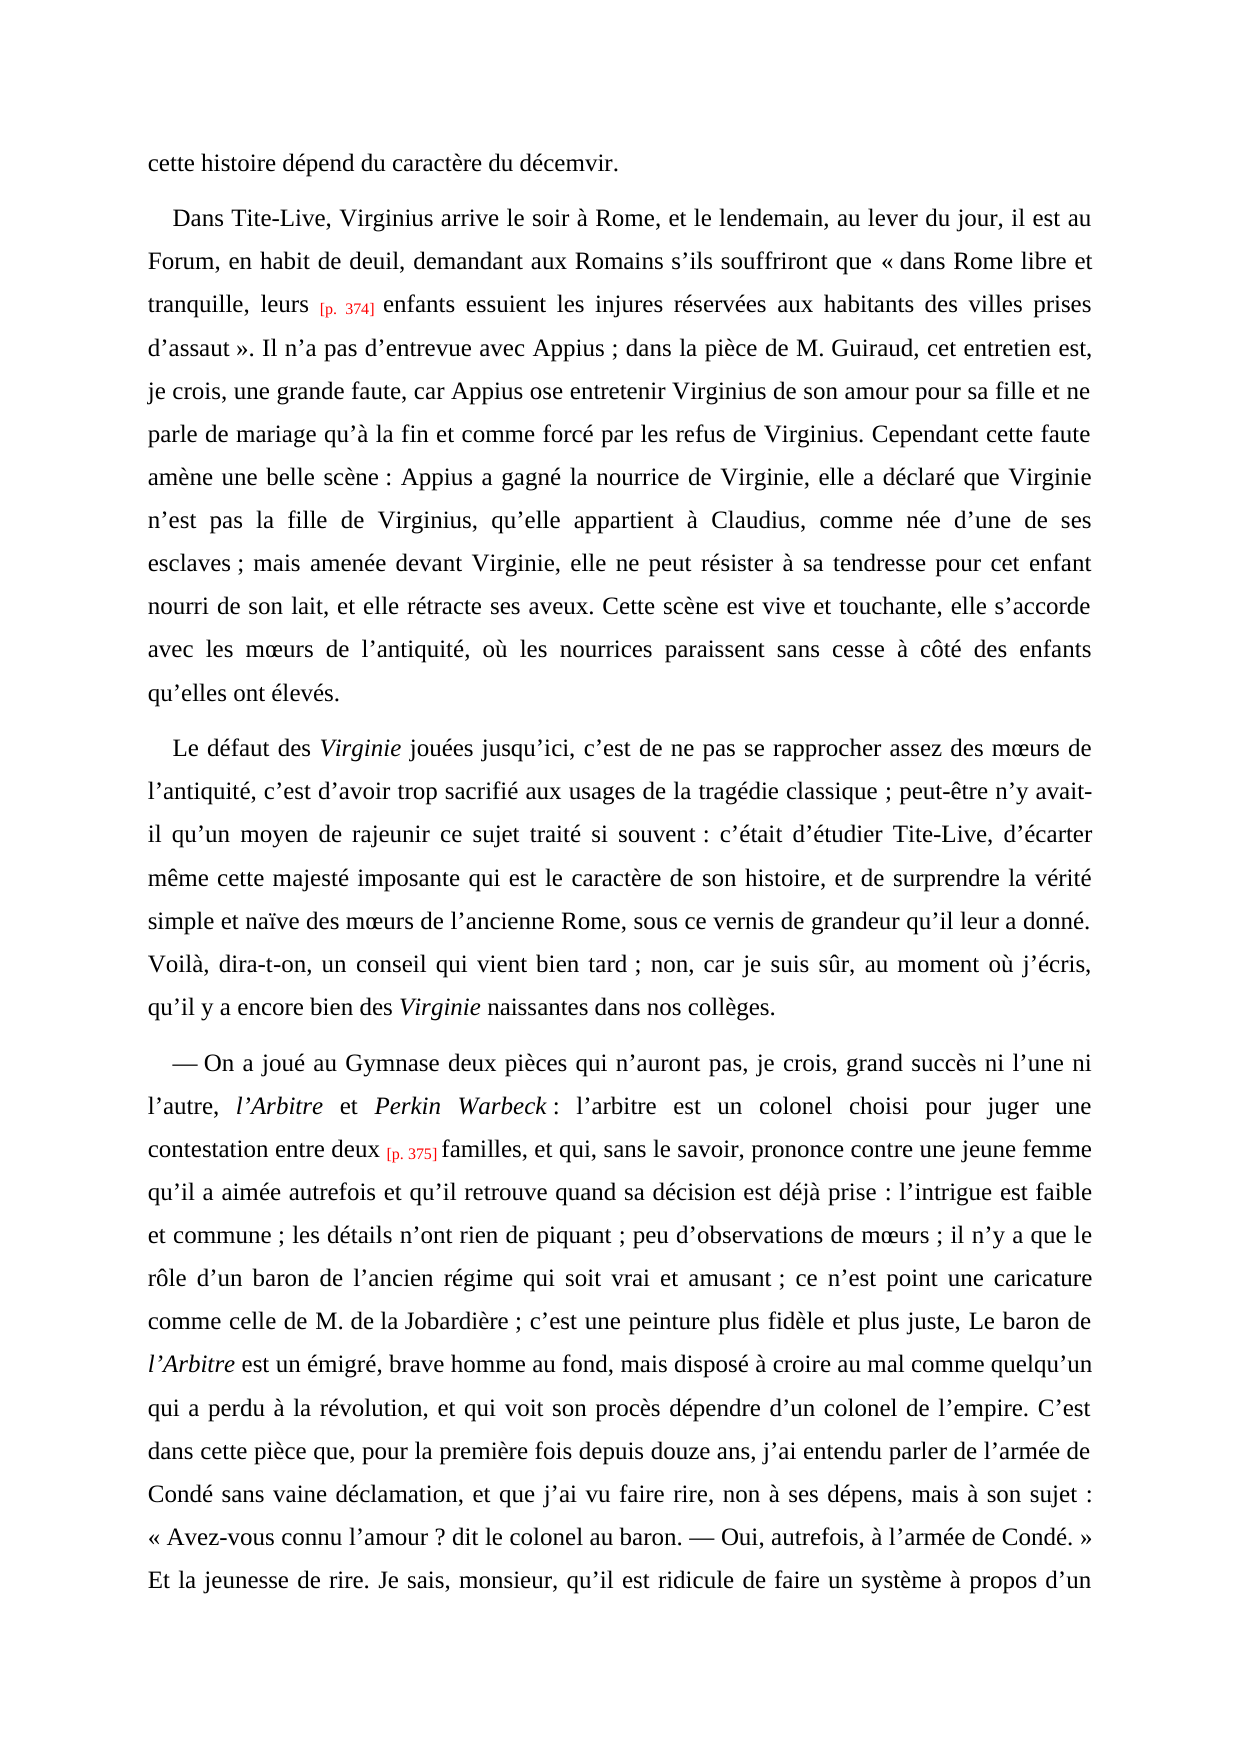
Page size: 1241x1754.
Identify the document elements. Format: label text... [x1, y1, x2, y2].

text — On a joué au Gymnase deux pièces qui n’auront pas, je crois, grand succès ni l’une ni l’autre, l’Arbitre et Perkin Warbeck : l’arbitre est un colonel choisi pour juger une contestation entre deux [p. 375] familles, et qui, sans le savoir, prononce contre une jeune femme qu’il a aimée autrefois et qu’il retrouve quand sa décision est déjà prise : l’intrigue est faible et commune ; les détails n’ont rien de piquant ; peu d’observations de mœurs ; il n’y a que le rôle d’un baron de l’ancien régime qui soit vrai et amusant ; ce n’est point une caricature comme celle de M. de la Jobardière ; c’est une peinture plus fidèle et plus juste, Le baron de l’Arbitre est un émigré, brave homme au fond, mais disposé à croire au mal comme quelqu’un qui a perdu à la révolution, et qui voit son procès dépendre d’un colonel de l’empire. C’est dans cette pièce que, pour la première fois depuis douze ans, j’ai entendu parler de l’armée de Condé sans vaine déclamation, et que j’ai vu faire rire, non à ses dépens, mais à son sujet : « Avez-vous connu l’amour ? dit le colonel au baron. — Oui, autrefois, à l’armée de Condé. » Et la jeunesse de rire. Je sais, monsieur, qu’il est ridicule de faire un système à propos d’un [148, 1048, 1093, 1594]
text cette histoire dépend du caractère du décemvir. [148, 148, 1093, 176]
text Le défaut des Virginie jouées jusqu’ici, c’est de ne pas se rapprocher assez des mœurs de l’antiquité, c’est d’avoir trop sacrifié aux usages de la tragédie classique ; peut-être n’y avait-il qu’un moyen de rajeunir ce sujet traité si souvent : c’était d’étudier Tite-Live, d’écarter même cette majesté imposante qui est le caractère de son histoire, et de surprendre la vérité simple et naïve des mœurs de l’ancienne Rome, sous ce vernis de grandeur qu’il leur a donné. Voilà, dira-t-on, un conseil qui vient bien tard ; non, car je suis sûr, au moment où j’écris, qu’il y a encore bien des Virginie naissantes dans nos collèges. [148, 733, 1093, 1021]
text Dans Tite-Live, Virginius arrive le soir à Rome, et le lendemain, au lever du jour, il est au Forum, en habit de deuil, demandant aux Romains s’ils souffriront que « dans Rome libre et tranquille, leurs [p. 374] enfants essuient les injures réservées aux habitants des villes prises d’assaut ». Il n’a pas d’entrevue avec Appius ; dans la pièce de M. Guiraud, cet entretien est, je crois, une grande faute, car Appius ose entretenir Virginius de son amour pour sa fille et ne parle de mariage qu’à la fin et comme forcé par les refus de Virginius. Cependant cette faute amène une belle scène : Appius a gagné la nourrice de Virginie, elle a déclaré que Virginie n’est pas la fille de Virginius, qu’elle appartient à Claudius, comme née d’une de ses esclaves ; mais amenée devant Virginie, elle ne peut résister à sa tendresse pour cet enfant nourri de son lait, et elle rétracte ses aveux. Cette scène est vive et touchante, elle s’accorde avec les mœurs de l’antiquité, où les nourrices paraissent sans cesse à côté des enfants qu’elles ont élevés. [148, 203, 1093, 706]
